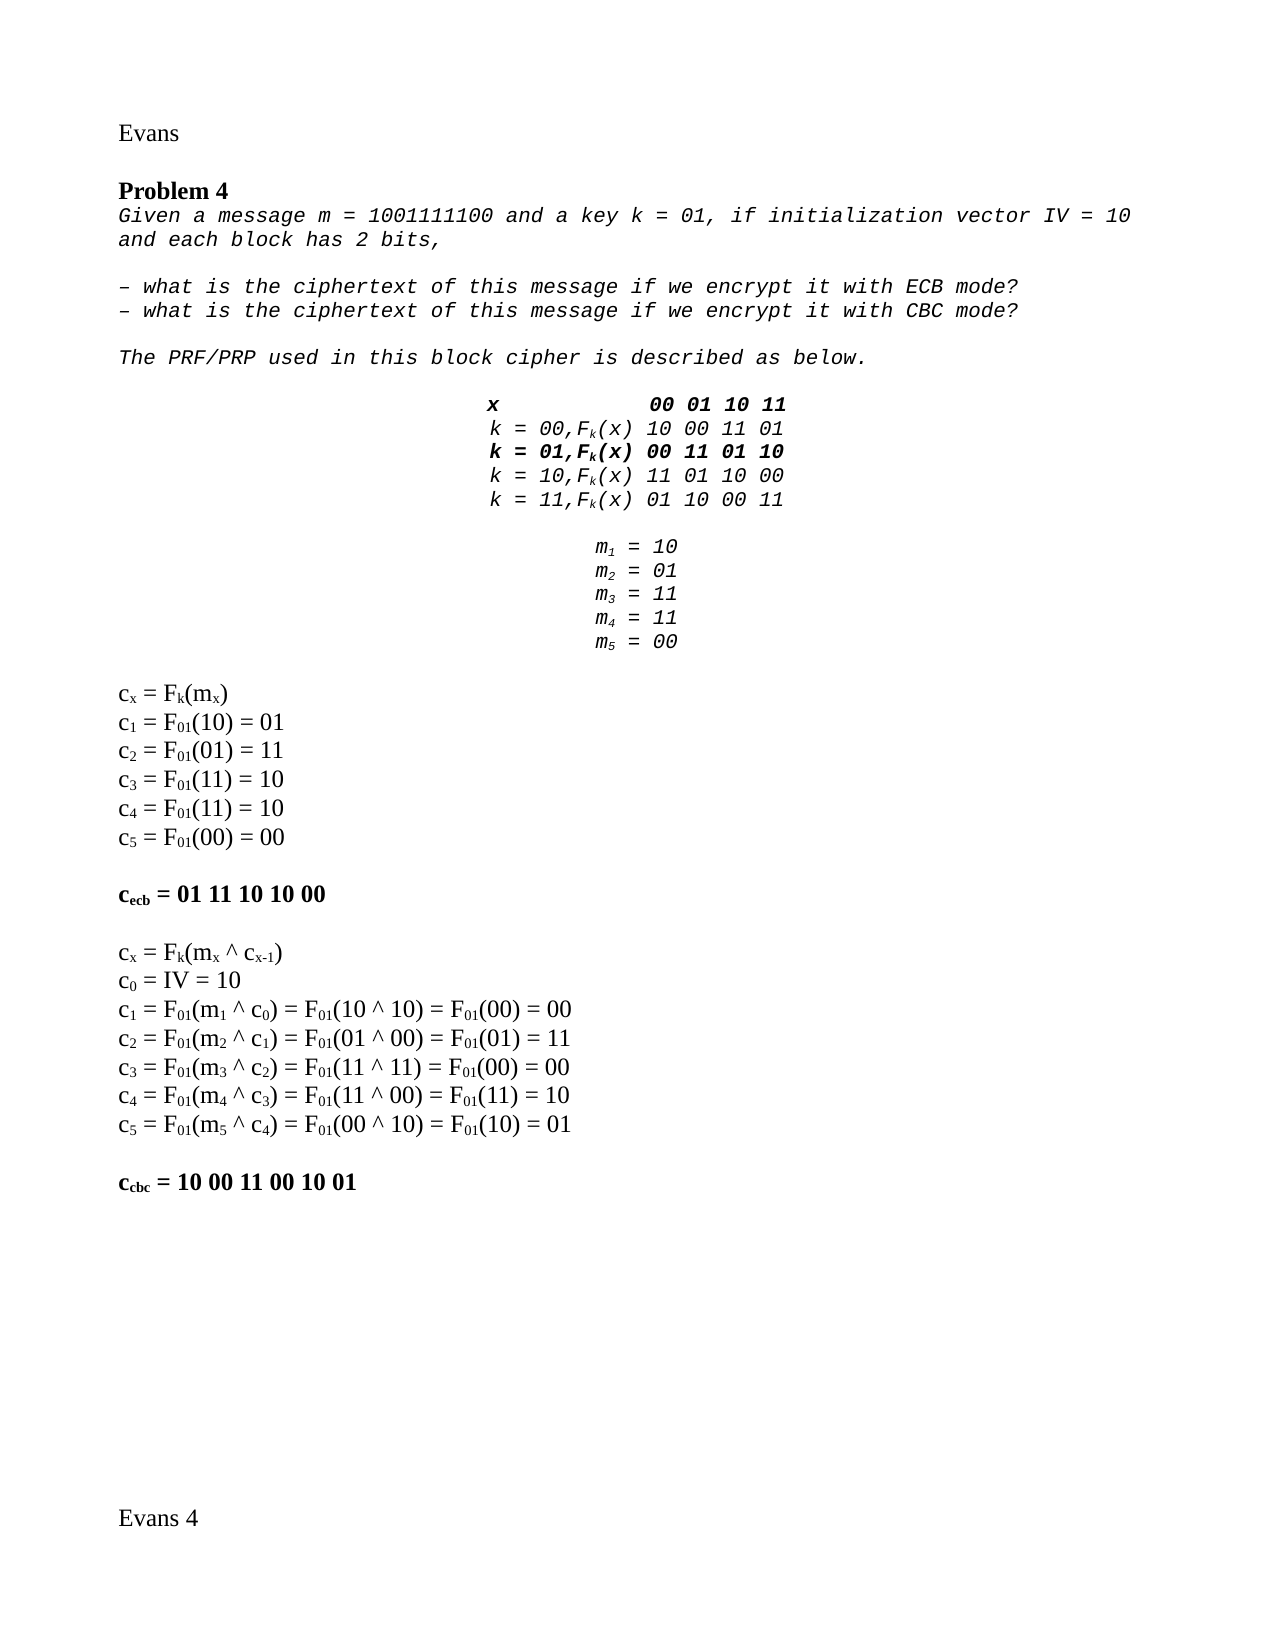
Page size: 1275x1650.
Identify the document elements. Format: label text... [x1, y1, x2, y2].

text cx = Fk(mx ^ cx-1) [118, 937, 1157, 966]
text m5 = 00 [118, 631, 1157, 654]
text c4 = F01(11) = 10 [118, 793, 1157, 822]
text Given a message m = 1001111100 and a key k = 01, if initialization vector IV = 10 and each block has 2 bits, [118, 205, 1157, 252]
text c1 = F01(m1 ^ c0) = F01(10 ^ 10) = F01(00) = 00 [118, 994, 1157, 1023]
text m1 = 10 [118, 536, 1157, 560]
text m2 = 01 [118, 560, 1157, 583]
text c5 = F01(00) = 00 [118, 822, 1157, 851]
text k = 10,Fk(x) 11 01 10 00 [118, 465, 1157, 489]
text – what is the ciphertext of this message if we encrypt it with CBC mode? [118, 300, 1157, 323]
text – what is the ciphertext of this message if we encrypt it with ECB mode? [118, 276, 1157, 300]
text c2 = F01(m2 ^ c1) = F01(01 ^ 00) = F01(01) = 11 [118, 1023, 1157, 1052]
text ccbc = 10 00 11 00 10 01 [118, 1167, 1157, 1196]
text k = 00,Fk(x) 10 00 11 01 [118, 418, 1157, 442]
text m4 = 11 [118, 607, 1157, 631]
text cx = Fk(mx) [118, 678, 1157, 707]
text c3 = F01(m3 ^ c2) = F01(11 ^ 11) = F01(00) = 00 [118, 1052, 1157, 1081]
text c0 = IV = 10 [118, 966, 1157, 994]
text Problem 4 [118, 176, 1157, 205]
text k = 01,Fk(x) 00 11 01 10 [118, 442, 1157, 465]
text c2 = F01(01) = 11 [118, 736, 1157, 764]
text c5 = F01(m5 ^ c4) = F01(00 ^ 10) = F01(10) = 01 [118, 1109, 1157, 1138]
text The PRF/PRP used in this block cipher is described as below. [118, 347, 1157, 371]
text c4 = F01(m4 ^ c3) = F01(11 ^ 00) = F01(11) = 10 [118, 1081, 1157, 1109]
text m3 = 11 [118, 583, 1157, 607]
text k = 11,Fk(x) 01 10 00 11 [118, 489, 1157, 512]
text cecb = 01 11 10 10 00 [118, 879, 1157, 908]
text c3 = F01(11) = 10 [118, 764, 1157, 793]
text x 00 01 10 11 [118, 394, 1157, 418]
text c1 = F01(10) = 01 [118, 707, 1157, 736]
